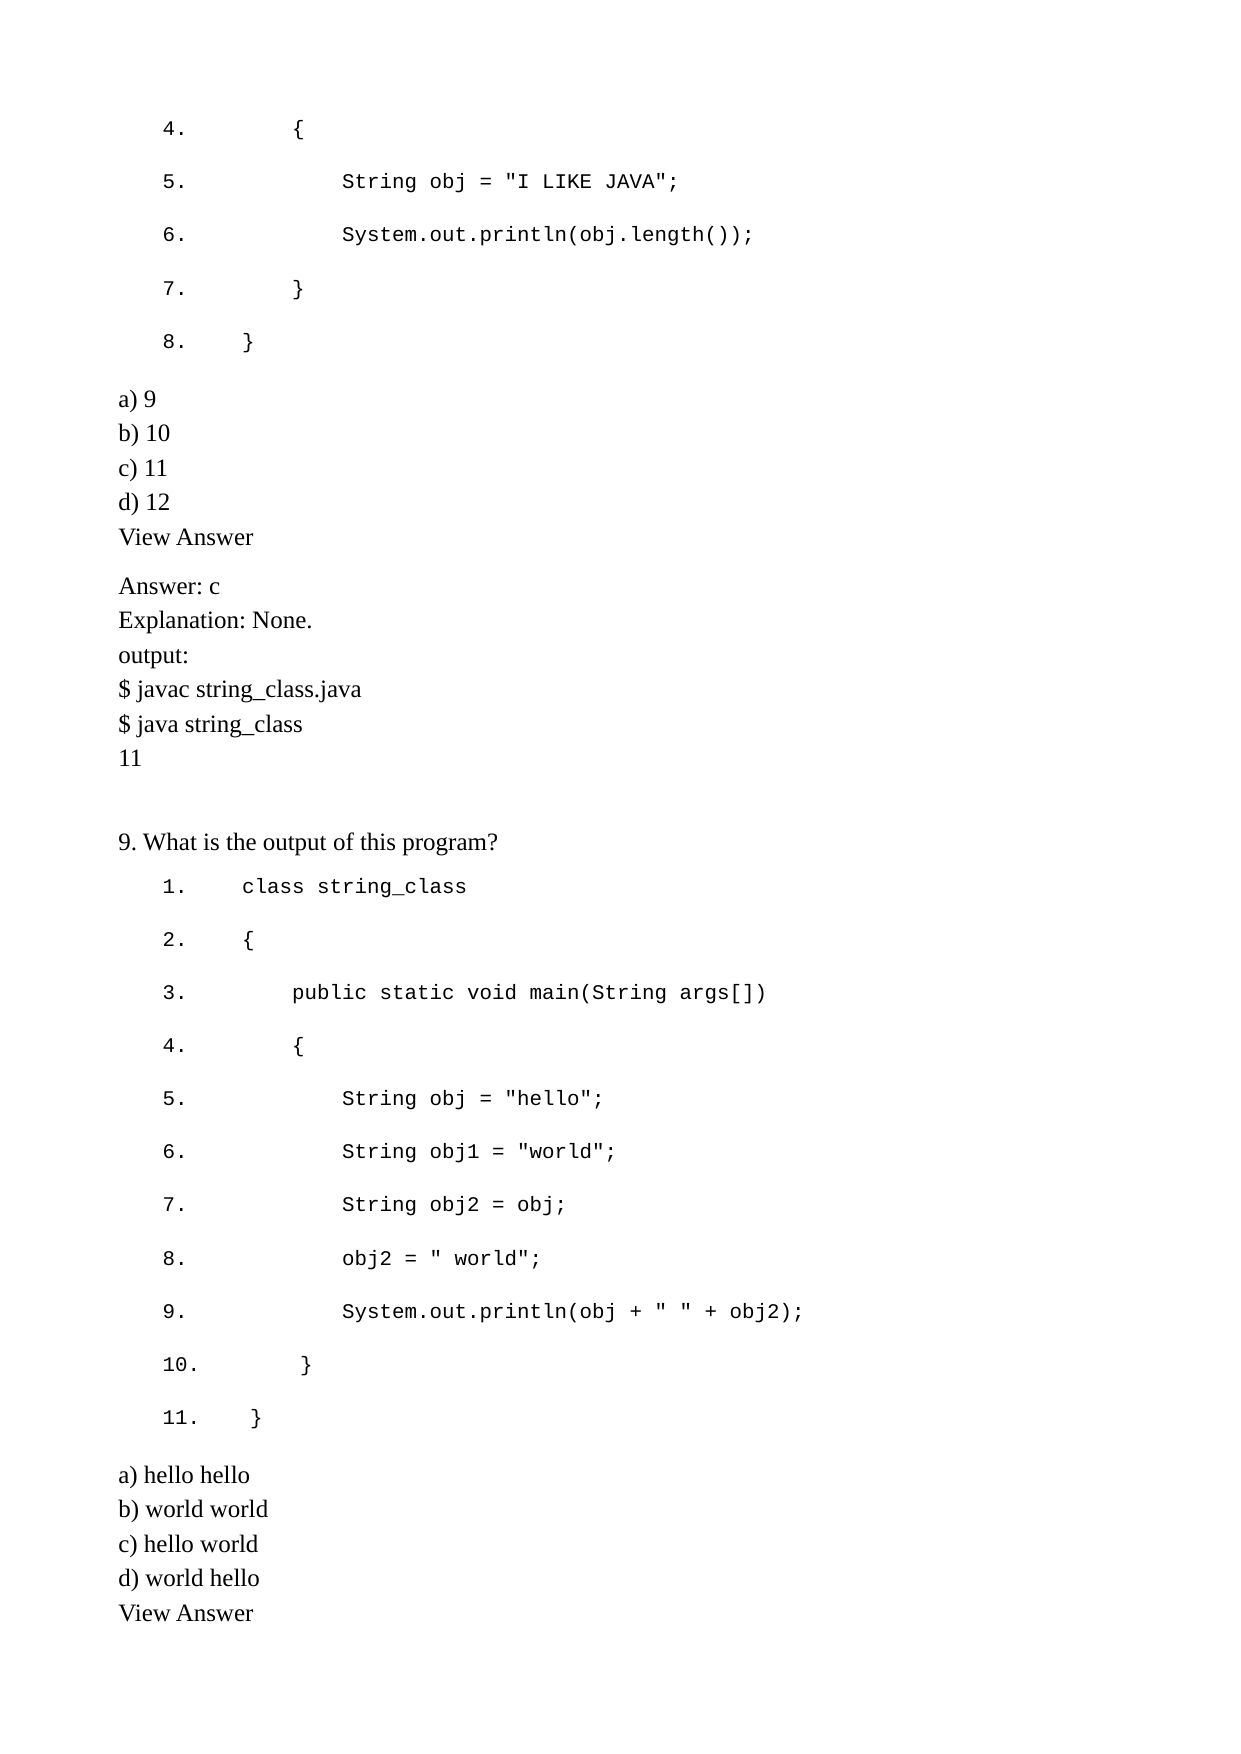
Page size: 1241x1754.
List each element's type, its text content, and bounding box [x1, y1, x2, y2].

text a) 9 b) 10 c) 11 d) 12 View Answer [118, 384, 1122, 550]
list { [162, 1035, 1122, 1059]
list } [162, 1407, 1122, 1431]
list class string_class [162, 876, 1122, 899]
list public static void main(String args[]) [162, 982, 1122, 1006]
list } [162, 331, 1122, 354]
text 9. What is the output of this program? [118, 827, 1122, 855]
list System.out.println(obj.length()); [162, 224, 1122, 248]
text a) hello hello b) world world c) hello world d) world hello View Answer [118, 1460, 1122, 1627]
list String obj = "hello"; [162, 1088, 1122, 1112]
list String obj = "I LIKE JAVA"; [162, 171, 1122, 195]
list { [162, 118, 1122, 142]
list obj2 = " world"; [162, 1248, 1122, 1271]
text Answer: c Explanation: None. output: $ javac string_class.java $ java string_class 11 [118, 571, 1122, 806]
list String obj1 = "world"; [162, 1141, 1122, 1165]
list } [162, 277, 1122, 301]
list { [162, 929, 1122, 952]
list } [162, 1354, 1122, 1377]
list String obj2 = obj; [162, 1194, 1122, 1218]
list System.out.println(obj + " " + obj2); [162, 1301, 1122, 1324]
